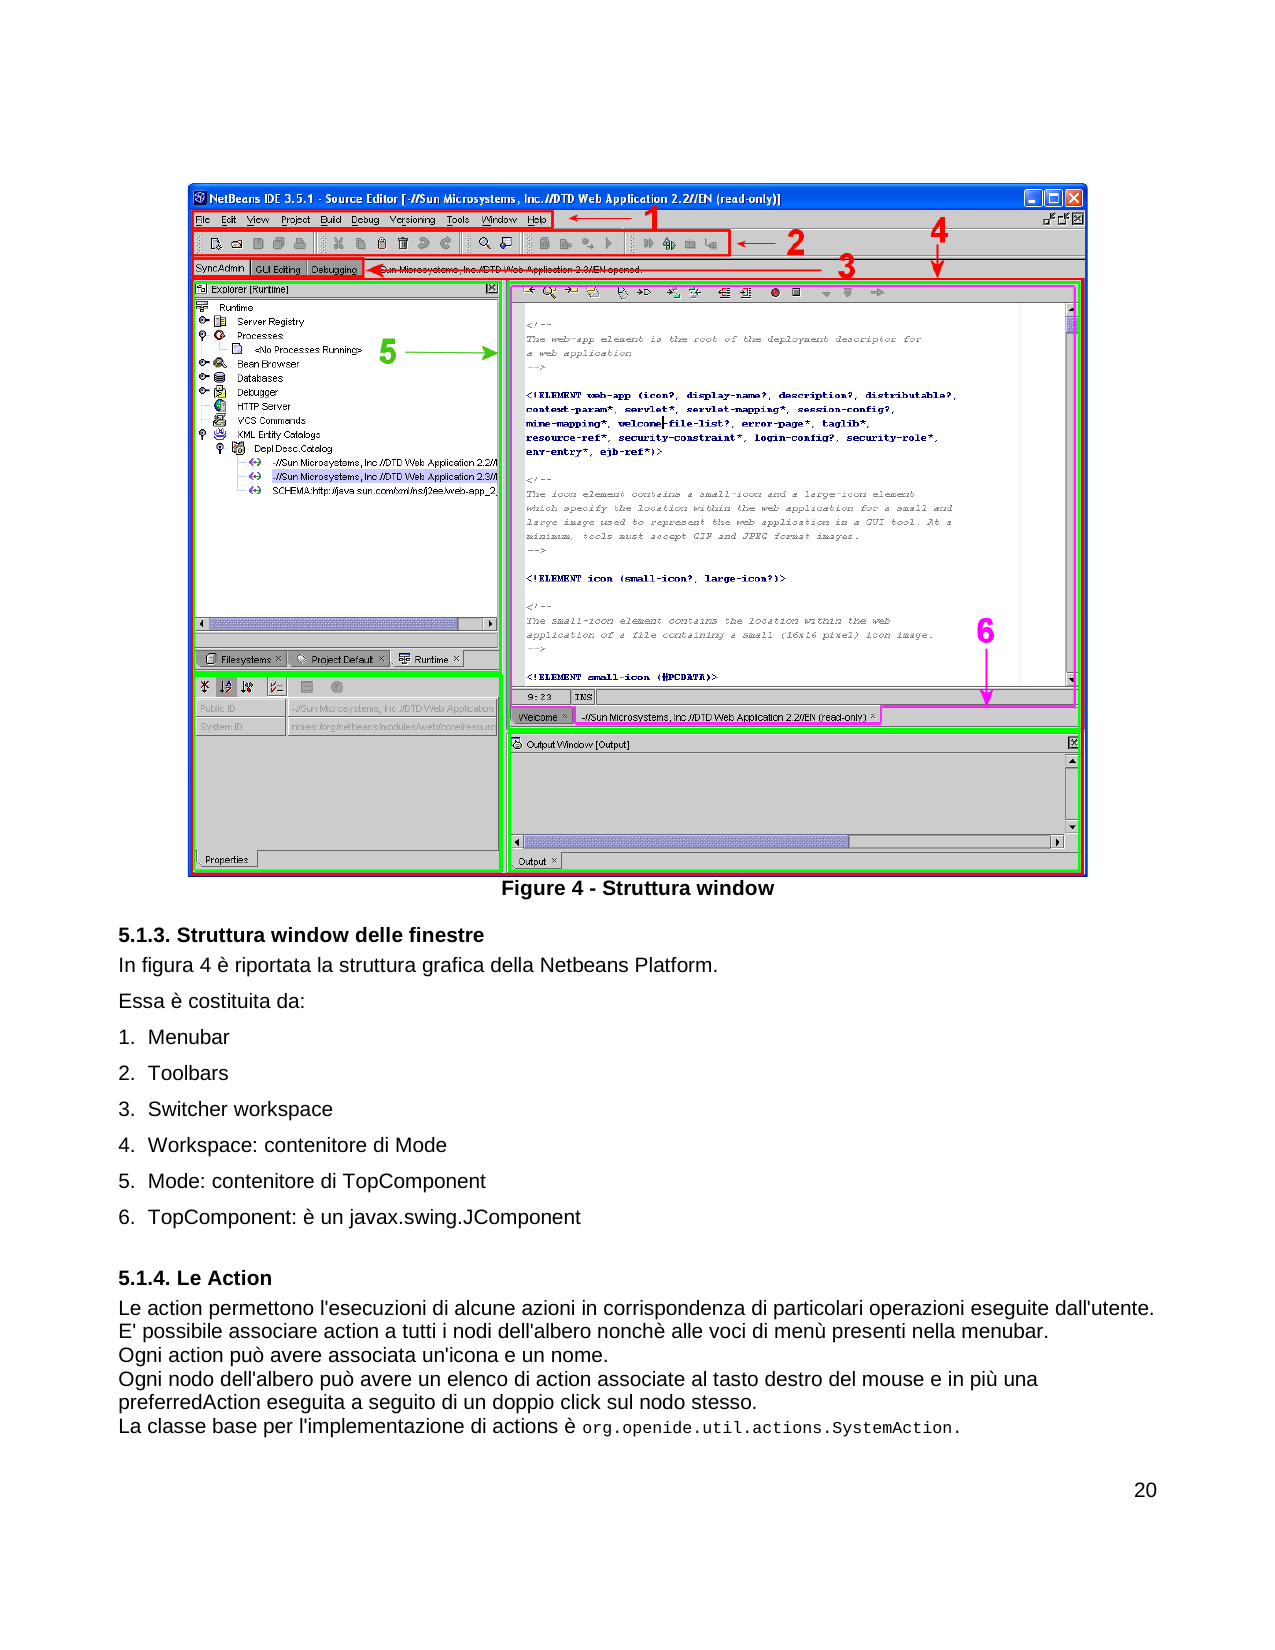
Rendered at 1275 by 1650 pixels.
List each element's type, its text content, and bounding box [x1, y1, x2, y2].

list Menubar [118, 1025, 1157, 1049]
text Ogni nodo dell'albero può avere un elenco di action associate al tasto destro del mouse e in più una preferredAction eseguita a seguito di un doppio click sul nodo stesso. [118, 1367, 1157, 1414]
subtitle Struttura window delle finestre [118, 148, 1157, 947]
list Mode: contenitore di TopComponent [118, 1169, 1157, 1193]
list Switcher workspace [118, 1097, 1157, 1121]
text Essa è costituita da: [118, 989, 1157, 1013]
picture [187, 183, 1088, 877]
text In figura 4 è riportata la struttura grafica della Netbeans Platform. [118, 953, 1157, 977]
subtitle Le Action [118, 1267, 1157, 1290]
list Workspace: contenitore di Mode [118, 1133, 1157, 1157]
text Figure 4 - Struttura window [188, 877, 1088, 900]
list TopComponent: è un javax.swing.JComponent [118, 1206, 1157, 1229]
text Ogni action può avere associata un'icona e un nome. [118, 1343, 1157, 1367]
text Le action permettono l'esecuzioni di alcune azioni in corrispondenza di particolari operazioni eseguite dall'utente. E' possibile associare action a tutti i nodi dell'albero nonchè alle voci di menù presenti nella menubar. [118, 1296, 1157, 1343]
list Toolbars [118, 1061, 1157, 1085]
text La classe base per l'implementazione di actions è org.openide.util.actions.SystemAction. [118, 1414, 1157, 1438]
